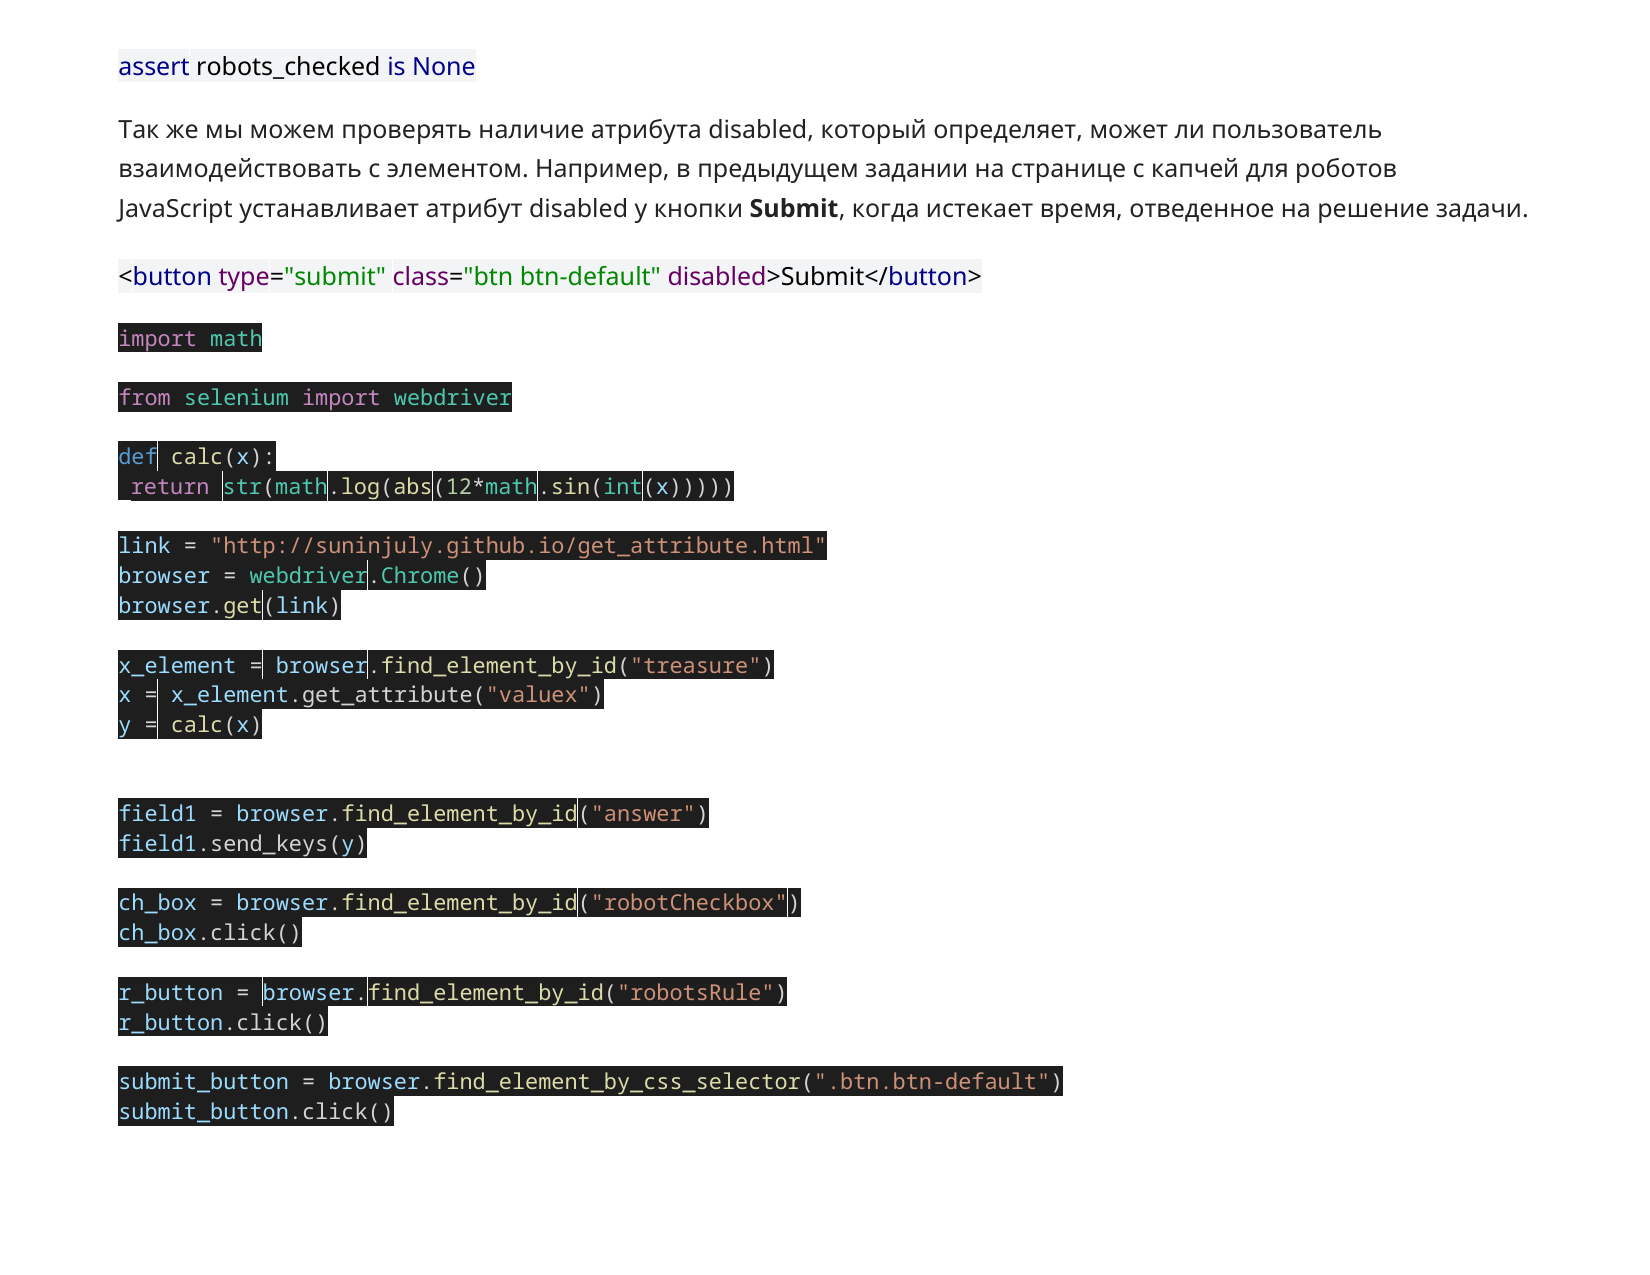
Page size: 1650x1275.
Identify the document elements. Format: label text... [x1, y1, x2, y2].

text r_button.click() [118, 1006, 1532, 1036]
text field1.send_keys(y) [118, 828, 1532, 858]
text field1 = browser.find_element_by_id("answer") [118, 798, 1532, 828]
text link = "http://suninjuly.github.io/get_attribute.html" [118, 531, 1532, 560]
text def calc(x): [118, 441, 1532, 471]
text assert robots_checked is None [118, 48, 1532, 82]
text ch_box.click() [118, 917, 1532, 947]
text submit_button = browser.find_element_by_css_selector(".btn.btn-default") [118, 1066, 1532, 1096]
text browser.get(link) [118, 590, 1532, 620]
text browser = webdriver.Chrome() [118, 560, 1532, 590]
text x = x_element.get_attribute("valuex") [118, 679, 1532, 709]
text Так же мы можем проверять наличие атрибута disabled, который определяет, может ли пользователь взаимодействовать с элементом. Например, в предыдущем задании на странице с капчей для роботов JavaScript устанавливает атрибут disabled у кнопки Submit, когда истекает время, отведенное на решение задачи. [118, 112, 1532, 224]
text return str(math.log(abs(12*math.sin(int(x))))) [118, 471, 1532, 501]
text x_element = browser.find_element_by_id("treasure") [118, 649, 1532, 679]
text submit_button.click() [118, 1096, 1532, 1126]
text <button type="submit" class="btn btn-default" disabled>Submit</button> [118, 259, 1532, 293]
text r_button = browser.find_element_by_id("robotsRule") [118, 977, 1532, 1006]
text import math [118, 322, 1532, 352]
text ch_box = browser.find_element_by_id("robotCheckbox") [118, 887, 1532, 917]
text y = calc(x) [118, 709, 1532, 739]
text from selenium import webdriver [118, 382, 1532, 412]
